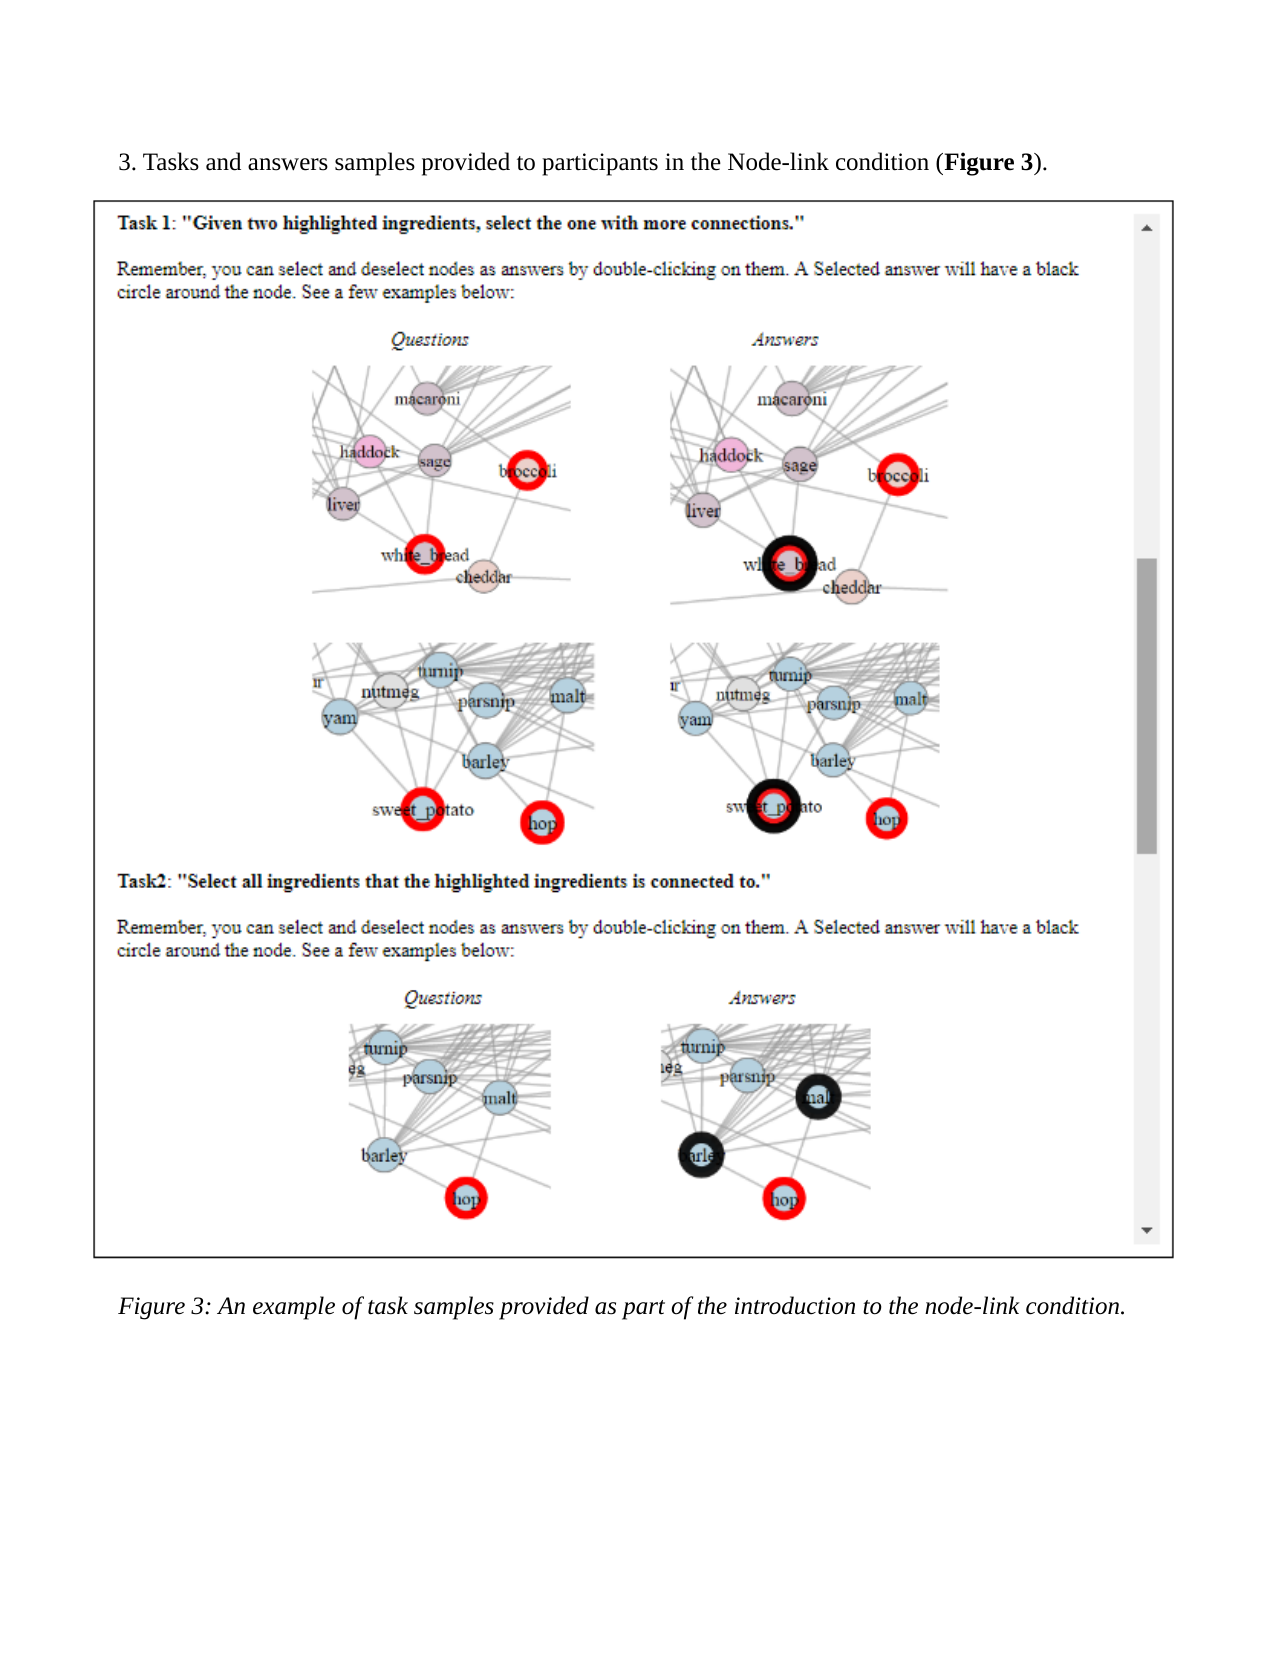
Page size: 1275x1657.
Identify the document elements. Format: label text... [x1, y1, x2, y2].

text 3. Tasks and answers samples provided to participants in the Node-link condition (Figure 3). [118, 147, 1157, 176]
text Figure 3: An example of task samples provided as part of the introduction to the node-link condition. [118, 1291, 1157, 1320]
picture [89, 199, 1177, 1263]
